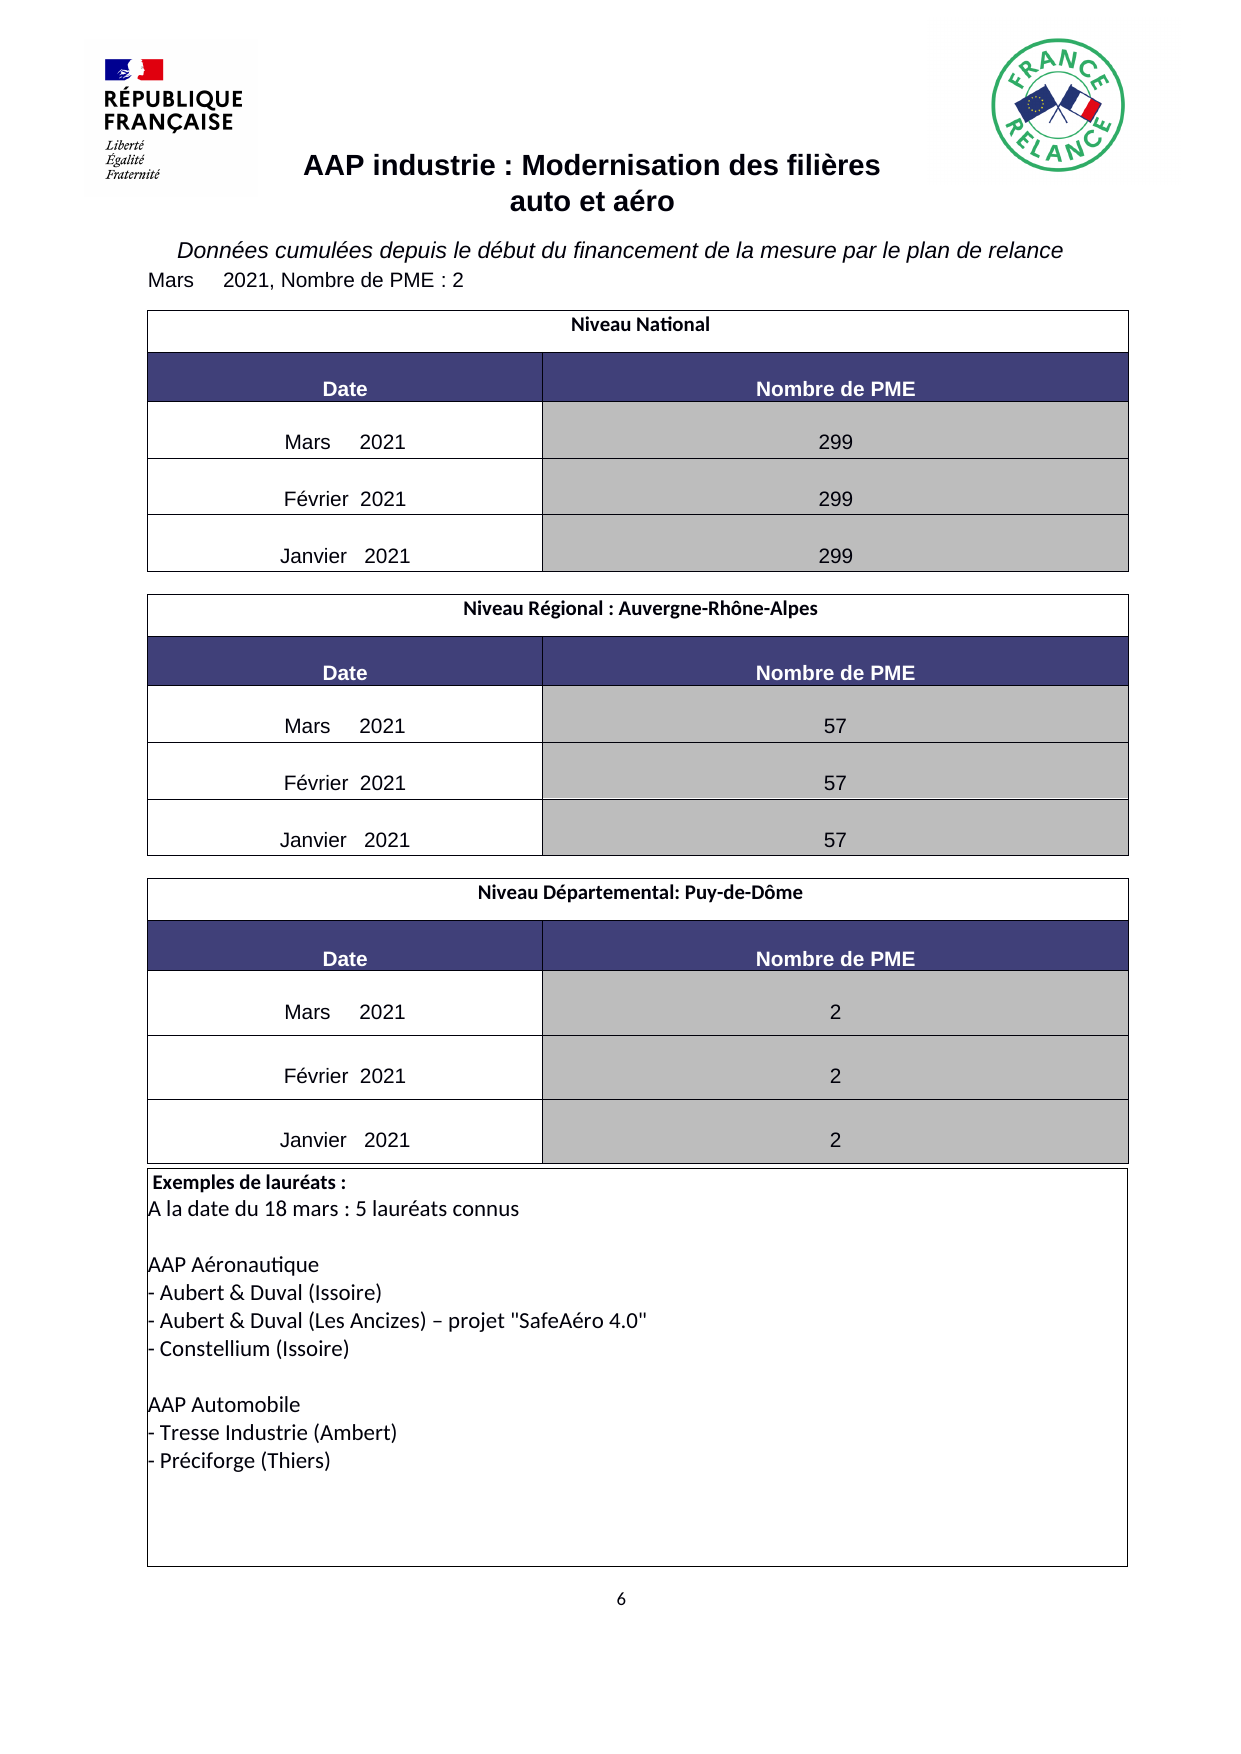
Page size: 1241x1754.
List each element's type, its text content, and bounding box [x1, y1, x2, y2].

table_cell Date [148, 921, 542, 970]
table_cell 2 [543, 1100, 1128, 1163]
text - Tresse Industrie (Ambert) [148, 1418, 1128, 1447]
table_cell 2 [543, 1036, 1128, 1099]
text - Aubert & Duval (Les Ancizes) – projet "SafeAéro 4.0" [148, 1306, 1128, 1334]
picture [926, 17, 1189, 185]
table_cell Mars 2021 [148, 686, 542, 742]
text - Préciforge (Thiers) [148, 1447, 1128, 1474]
table_cell Nombre de PME [543, 921, 1128, 970]
text Mars 2021, Nombre de PME : 2 [148, 268, 1093, 292]
text AAP industrie : Modernisation des filières auto et aéro [148, 148, 1093, 217]
table_header Niveau Régional : Auvergne-Rhône-Alpes [148, 595, 1128, 636]
text Exemples de lauréats : [148, 1169, 1128, 1194]
text AAP Automobile [148, 1391, 1128, 1418]
table_header Niveau Départemental: Puy-de-Dôme [148, 879, 1128, 920]
table_cell Janvier 2021 [148, 1100, 542, 1163]
table_cell 2 [543, 971, 1128, 1035]
text Données cumulées depuis le début du financement de la mesure par le plan de relance [148, 237, 1093, 263]
table_cell Nombre de PME [543, 637, 1128, 685]
table_cell Nombre de PME [543, 353, 1128, 401]
table_cell Mars 2021 [148, 971, 542, 1035]
table_cell Février 2021 [148, 1036, 542, 1099]
text A la date du 18 mars : 5 lauréats connus [148, 1194, 1128, 1222]
table_cell Janvier 2021 [148, 800, 542, 855]
table_cell 57 [543, 686, 1128, 742]
picture [84, 39, 263, 200]
text AAP Aéronautique [148, 1250, 1128, 1278]
table_cell 299 [543, 459, 1128, 514]
text 6 [0, 1587, 1238, 1610]
table_cell Mars 2021 [148, 402, 542, 458]
text - Aubert & Duval (Issoire) [148, 1278, 1128, 1306]
table_cell 299 [543, 402, 1128, 458]
table_cell Date [148, 353, 542, 401]
table_header Niveau National [148, 311, 1128, 352]
table_cell 57 [543, 800, 1128, 855]
table_cell 57 [543, 743, 1128, 798]
table_cell Février 2021 [148, 743, 542, 798]
table_cell Date [148, 637, 542, 685]
table_cell Février 2021 [148, 459, 542, 514]
table_cell Janvier 2021 [148, 515, 542, 571]
table_cell 299 [543, 515, 1128, 571]
text - Constellium (Issoire) [148, 1334, 1128, 1362]
